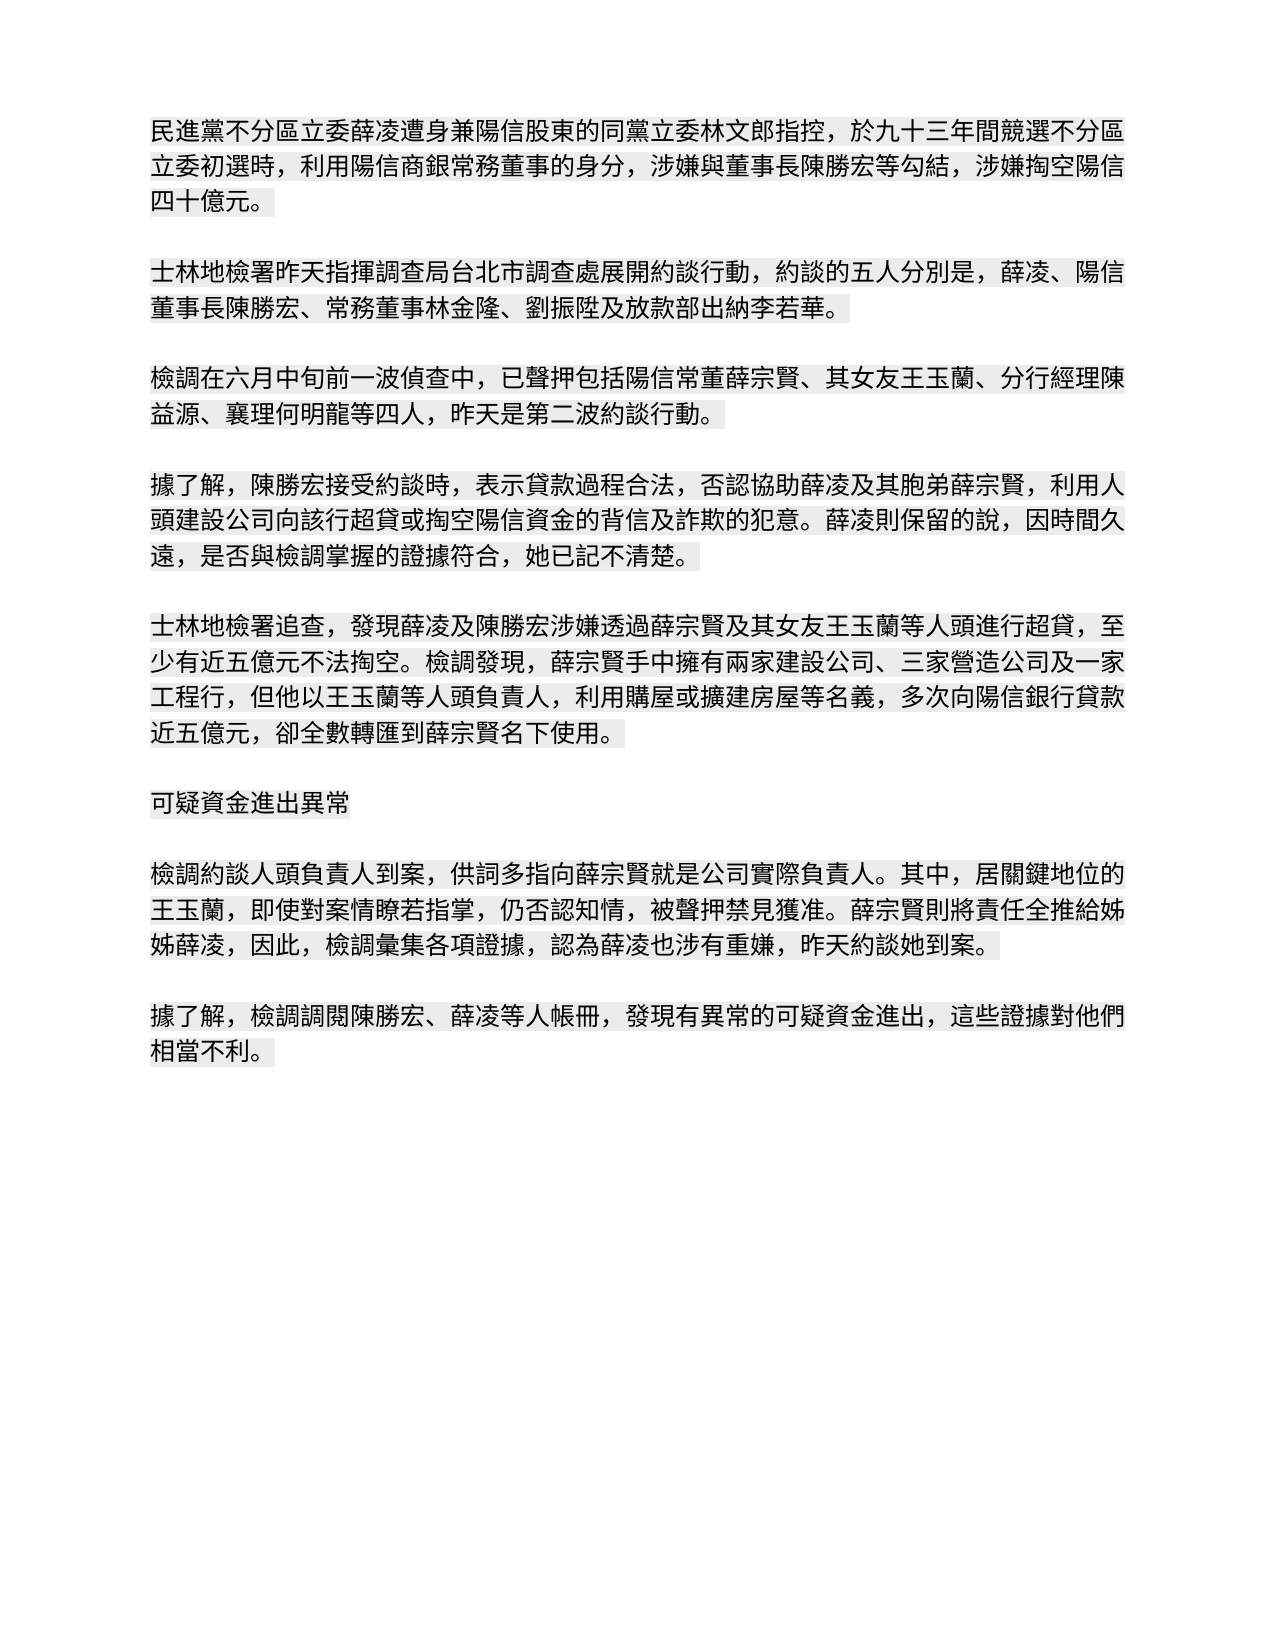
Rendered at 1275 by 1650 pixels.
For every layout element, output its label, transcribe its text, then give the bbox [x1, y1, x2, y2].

text (續) 剛從育幼院回來。 生命與生活是這樣：心裏常是綿延不絕的陰雨天，能寫出來的卻只剩乾燥的事實與概念；想寫的寫不出來，只留一己惆悵，會寫的卻不是真的喜歡寫。悲愴之事永遠屬於個人，因之不可能不信神，因為我若不信祂，那意味著天下無人知我心。 有很長一段年少時光，我常在課堂筆記本內頁寫上電影 "藍與黑" 的那句名言："這是個什麼樣的時代？這是個什麼樣的社會？ 為什麼給了我們藍，卻還要給我們黑？" 我不曾有過為賦新詞的少年愁，一切折騰全是真槍實彈血淚斑斑。如今年過半百，我對生活與生命的感受基本上卻仍不離這幾句對白。人心與世界，一方面醜陋不堪，另一方面卻又如此美麗，美到幾乎要讓人融化。要不是有那樣的藍，我不會投身於黑。 閒言表過，繼續說點骯髒事。 台灣人很熱衷政治，對此我無意見。問題是，光是熱衷是不夠的，你得真的深入圈子，才不會離事實太遠。島內政治，幕前幕後完全兩回事，根本不是一般人所能想像；要是真能和盤托出，你恐怕會對人性整個喪失信心。就連我這樣無所畏懼的亡命份子，就連我親自經歷的各種黑暗事與殺身之禍，我還是不敢多說，因為我可以不要命，卻不能不顧家人安危。 有句成語說 "掛一漏萬"，其實何止漏萬，漏億都還差不多。因此，你得學會如何正確理解那個 "一"。你不可能把億萬說盡，於是只能說一。可是。重點不是 "一"，而是那個 "一" 所漏掛的 "億萬"。 為了節省麻煩，隨手剪了幾篇新舊報導，各位就自己看吧，我就不提細節了 (因為光是 "一" 的細節就已罄竹難書)。 簡單這麼說， 一，很多醜事之所以會爆發，不是因為法治昌明，而是因為分贓不均，以致於這個鬥那個，這派鬥那派。 二，跟時下這個烏七媽黑的人渣黨比起來，阿扁簡直可以說是廉潔聖徒了。 三，最近有個人渣黨的趙姓小混混(蔡英文的選舉顧問)，因為涉嫌販毒、餵毒害死人、把人打斷腿、暴力討債、到處開槍 (警方說沒事沒事，只是玩具槍，你信嗎？)、搶奪救護車、逃役及威風凌駕使喚警察局 (類似斧頭幫的行徑) 等等等，上了媒體。這小混混一門忠烈，綠到發黑，吳怡農說他對這一切什麼都不知道，這就是存心騙小孩，鬼話連篇。連我離開這個圈子三十年的人都略知一二，他會不知道每天跟他一起工作、相處的人是一些什麼樣的人？ 四， 現在的民進黨基本上就是個黑金大本營。它的存在目的與每日例行性運作就是籌謀如何撈錢奪權以及如何傷害異己與對其不敬者。 五，如前文所說，現在的民進黨就是李登輝掌權之後的黑金國民黨之原始複製版，兩者之黑金本質毫無差別，而且有一大半是舊黑金黨國的原班人馬繼續掌權，只是換個顏色而已。 六，黑金教父李登輝的愛徒蔡英文掌權之後，人渣黨更是腐爛骯髒邪惡到毫無道德底線可言，根本就是黑金犯罪集團的同義詞，比阿扁時代更要污穢骯髒邪惡千百倍。 七，如一所述，很多醜事之所以會爆發，不是因為法治昌明，而是因為分贓不均，以致於這個鬥內個，這派鬥那派。被指控的一方當然是黑道，問題是，指控這小混混之趙姓家族是黑道的何志偉白道家族，恐怕更惡劣；套句我常說的話："人渣黨的白道的白天，比黑道的黑夜更黑"。 八，欲了解何志偉家族，請先從其繼父陳勝宏理解起。早期黨外有個著名的內部鬥爭，謂之 "雞兔同籠"，沿續更早的、由黨外編聯會所發動的批康運動 (康就是康寧祥，批康就是反妥協，反公職掛帥，主張群眾抗爭，反對選舉，反對體制內議會路線)。 雞就是鬥雞，意味著為人民、為理想戰鬥，而兔則是在敵人面前搔首弄姿的兔女郎，聽話乖巧的兔寶寶，腐敗，貪婪，假反抗，真分贓，藉以向國民黨分得一杯羹。雞的代表人是阿扁和謝長廷及新潮流，而兔則是其他所有黨外民意代表均屬之。陳勝宏就是當年的兔寶寶之一，被鬥雞們打為利益派與投機份子。 我當年腦袋不清，也是站在雞這一邊，以為阿扁和謝長廷及新潮流比較有理想，至少很清廉。在當年確實是這樣，阿扁有一度幾乎就是理想主義的道德化身。我手邊有一本當年由某黨外雜誌出版的書，全書就是在比較林義雄和陳水扁，認為他們兩人都具有崇高的道德情操與無私奉獻精神。 我一直到1990年腦袋才清醒過來，終於才認清那些所謂鬥雞，其實只是用不同於兔寶寶的方式來斂財奪權而已，於是慢慢就淡出了這個醜陋圈子。 九，綠媒大老闆吳子嘉說，民進黨扯的爛污，哪裡只是開槍或販毒，還有很多不堪入目的骯髒事，"有如一鍋爛肉禁不起翻"，"一旦翻出來，民進黨還能混嗎？" 我的看法是：不管翻出多少惡臭不堪的爛肉，民進黨照樣還是能呼風喚雨，因為媒體、教育與司法完全就掌握在他們手上；只要不斷造謠抹黑異己，不斷炒作仇中反華，不斷查水表，不斷威嚇不滿聲音，不斷美化自己，不斷洗腦年輕一代，永遠就會有無數腦殘為其效忠到底。 當然，這樣一種近乎絕對封閉的政治壟斷也不是不可能打破，力量有二，一是來自於對岸祖國與美國之間的實力消長，二是來自於島內民間有識之士的勇於發聲與反抗，揭穿人渣黨的真實樣貌。 這兩種力量，前者是可期待的，解放台灣是必然的，差別只是在解放過程中兩岸同胞得承受多少根本不必要的痛苦，而美、日及島內漢奸卻希望這樣一些痛苦能夠極大化，以便打擊祖國的復興。 第二種力量卻令人悲觀。台灣人膽子小，很窩囊，向來如此。特別是所謂讀書人，稍微有點骨頭的，似乎就像鳳毛麟角那樣罕見，不管是醫界、學界或文化界，一片綠油油，找不到幾個還把良心當一回事的人，卻充斥趨炎附勢之徒，致力於仇中反華，存心睜眼說瞎話，爭相表態表效忠。 陳真 2021. 05. 01. ================================= 誰給趙映光底氣？ 聽到這句話吳子嘉嚇死了 中時新聞網 李培睿 2021年5月1日 民進黨台北市黨部評委召集人趙映光之子趙介佑涉販毒遭到聲押，趙映光日前臨時舉行記者會，表示應盡速召開評委會對趙介佑除名處分。對此，美麗島電子報董事長吳子嘉質疑，到底是誰給趙映光的底氣，並指自己聽到趙映光講的「有生之年」後，也嚇壞了，吳子嘉還爆料，趙映光之所以會說「到此為止」，是因為後面的事情有如一鍋爛肉，禁不起翻，若翻出來民進黨就不用混了。 吳子嘉30日在政論節目《關鍵時刻》中表示，這件事情最關進的問題是「誰給趙映光底氣？」他憑什麼把民進黨攪翻天？並指他背後還有有力人士，否則他沒有這個膽量。 吳子嘉指出，趙映光懷疑何志偉家族在背後搞鬼，而趙映光的兩句話是關鍵所在，一個是「這個事情到此為止」，而這句話是表示，後面誰在搞他？「他認為會不會是何志偉搞嘛，所以這個事情到此為止，我跟你講，這是兄弟的話」；而第二句話更讓人緊張，就是「有生之年」，吳子嘉直言，「哇靠，嚇死了，碰到一個人跟我搞有生之年，我老婆跟我有生之年我都嚇死了」，所以何志偉當然嚇壞了，而誰給趙映光底氣，這是第一個問題。 吳子嘉認為，第二個問題則是趙介佑吸毒、開槍，「陳勝宏有去吸毒開槍嗎？何志偉有去開槍嗎？現在是在牽拖誰？」趙介佑開槍牽拖陳勝宏，很莫名其妙，「自己兒子沒管好，牽拖到陳勝宏家裡幹什麼？」他並指出，趙介佑吸毒、開槍，是老爸幫他善的後，吳子嘉還質疑，怎麼可能開的是道具槍，檢調要介入調查。 吳子嘉也覺得很奇怪，趙映光哪來的力量善後？為什麼北投分局要配合他，且為什麼一天到晚他們家在開槍？「奇怪了，他們在幹什麼？台北市的槍他們開了一半」，他更指出，今天的這封警告函，非常惡劣。 吳子嘉透露，趙映光是自己跑出來嗆聲，把陳勝宏壓下去，警告到此為止，到此為止的意思，不是只有開槍、吸毒，還有其他後續的事情，有如一鍋爛肉禁不起翻，「翻出來民進黨還能混嗎？」 =================== 吳怡農不知趙介佑黑道背景 何志偉當年一句話打臉 TVBS 記者 陳郁仁 報導 2021/05/01 綠北市黨部主委吳怡農昨說，事發當下才知道趙家的黑道背景。但其實，何志偉去年在黨中央為吳怡農開特例參選台北市黨部主委時，就說出當時中執會的關鍵字是黑道，「我每次聽到黑道都會心生畏懼」。何志偉的一番話，現在看起來格外諷刺。 去年底，綠委何志偉的一句話，就已經透露出端倪。民進黨去年底修改黨內選舉規定，經中執會通過，縣市黨部主委不受入黨兩年限制，等於替吳怡農參選北市黨部主委的資格開了特例，當時被外界稱為「吳怡農條款」。而綠委何志偉當時受訪就說，中執會的關鍵字是黑道，「我每次聽到黑道都會心生畏懼，但是我認為，當我心生畏懼時，我也會變得更勇敢」。 ====================== 趙介佑案藏鏡人是他？媒體人爆內幕 2021/04/30 中時新聞網 李俊毅 民進黨台北市黨部評委召集人趙映光的兒子趙介佑，涉毒品案遭到聲押，趙映光則在30日晚間書面請辭。對此，資深媒體人陳揮文不諱言，幕後藏鏡人和目的其實很清楚，就是民進黨立委何志偉，這牽扯去年北市黨部主委選舉，何母薛凌與民進黨海派成員、前北市議員王孝維的派系內鬥，王孝維又與總統府國策顧問黃承國交情友好，這是有計畫的。陳揮文說，前總統陳水扁聽完一定會有所感觸，他強調，蔡英文總統對此不可能不知情。 陳揮文說，扁總統過去擔任台北市長的時候，當時的台北市黨部主委是高志鵬，那時候是「正義連線」(被稱為「扁系」，曾是民進黨內最大派系)，運作跟現在完全不一樣，但為什麼蔡英文上台後，民進黨台北市黨部變成這個德行？變得荒腔走板、黑影幢幢，難道蔡英文都不知道這些人的背景嗎？不可能嘛！ 陳揮文認為，這事很明顯是民進黨內「巷子內」以切香腸式的方式爆料，諸如合照、證書等，是有步驟的在處理，是派系的內鬥。他強調，是蔡英文上台後縱容趙介佑、趙映光這些人，且趙家父子也不是第一個在北市黨部這樣搞的人，他們只是COPY而已，大家去網路上查一查，上一任台北市黨部評委召集人是誰？就是黃承國，而黃承國現在又身居總統府國策顧問，蔡總統難道沒責任嗎？她會不知情嗎？ 對於趙介佑姑姑、現任民進黨台北市黨部執行長趙心瑜近日表態，「更嚴重的都沒辭職，希望不要無限上綱、不要政治追殺」，陳揮文分析，她其實是警告那些背後放話的人，「夠了，不要再逼我了，再逼下去，我會全部都咬出來」。 ================== 民進黨敢不敢對「黨員大戶」薛凌開鍘？ 【中時電子報林君宜／特稿】 陽信發生超貸款掏空弊案，讓有黨內「黨員大戶」之稱，每逢黨內初選就可「呼風喚雨」的民進黨立委薛凌，遇到從政生涯以來最大的危機。這位棄商從政，從中小企業出身的立委，行事風格也在綠營內部「獨樹一格」。某位黨內人士形容的很貼切，「薛凌不只想掌握金錢，也想握有權力！」 據了解，這次薛凌因陽信銀行違法超貸案遭到聲押，薛凌夫婦早有戒心和警覺。薛凌的先生、陽信銀行董事長、民進黨中常委陳勝宏，曾經致電給某位民進黨主管，了解兩人的司法案件可能受到的黨紀處份，憂心是否影響各自的黨公職身分。 早期從商的薛凌，後來轉戰政治，為了訓練自己的口條，她曾經每週上公關課，只為了讓自己更有政治人物該有的應對能力。某位綠色友誼連線幕僚說，其實薛凌是很認真的女人，也常勤跑基層，只是企圖心太大了。 水能載舟、也能覆舟，政商實力皆不容小覷的薛凌，靠著陽信銀行的支援而無後顧之憂，但也因此與各種金權爭議脫不了關係。 薛凌手中握有七萬張黨員票，一向被黨內形容為「黨員大戶」，不管是立委初選或是中常委、中執委選舉，在民進黨內，只要碰到選舉，沒有人敢得罪薛凌，私底下也紛紛拉攏薛凌，只為了爭取黨員支持。某位形象清新的女立委在立委初選時，幾乎時時刻刻與薛凌站在一起，足見薛凌雄厚的「政治實力」。 陽信弊案是否將衝擊薛凌不分區立委身分，引發各界關注。雖然陽信弊案算是「舊案」，但檢方此次大動作搜索，顯然有備而來，屆時薛凌若遭到起訴，一向仰賴薛凌龐大黨員票的民進黨，敢不敢真正「開鍘」，將是一大考驗。 棄商從政 成敗都是陽信 叱吒綠營10年 薛凌爭議纏身 曾薏蘋、林諭林、陳一姍/新聞幕後 六月底，陽信商銀股東會，陽信董事長陳勝宏才公開以個人性命作擔保，如果陽信有被小舅子薛宗賢掏空，將「切腹自殺」。言猶在耳，昨日現任民進黨不分區立委，董娘薛凌與陳勝宏以有串供之虞雙雙被聲押，陳勝宏要如何履行他的「公開承諾」，備受矚目。 從數字上，陽信目前逾期放款比重二點五八％，逾放準備率達四二點二二％，並非金管會列管的頭號對象。昨日檢調偵查的掏空，並非新案；也不是薛凌涉入的第一起弊案。 早在薛凌參加民進黨不分區立委初選，立委林文郎就以半版廣告舉發，薛凌透過胞弟薛宗賢人頭帳戶超貸的證據。林文郎當時把陽信形容成第二個「中興銀行」。 接收前夫遺產 崛起政壇 根據林文郎的說法，薛宗賢以人頭戶名義，在九十二年競標中華日報松江路大樓，得標後還以四個自然人名義，從九十二年二月起，向陽信銀借了五筆錢，合計金額近四．八億元。薛凌對於指控，全盤否認。 到底真相如何，還待檢調釐清。但無庸置疑，薛凌一直是商場上爭議的人物。民國七十六年因「儒林天下」建案在房地產市場崛起，第一任丈夫過世遺留下土地，成為她日後財富累積的基礎。 民國八十五年再嫁給陳勝宏，日後薛陳二人「魚幫水、水幫魚」，除了幫助陳勝宏掌握陽信經營權外，更在延續陳勝宏政治生命下，進一步爭取民進黨不分區立委。 然而陳勝宏力助薛凌順利踏入政壇，卻因此遭到同志林文郎檢舉而官司纏訟至今。 除了與先生陳勝宏在事業、政治路上共同出擊，外界不知道的是，薛凌與弟弟薛宗賢，兩人感情深厚，薛凌長期扮演的角色既是姊姊又是母親。這次薛凌為了弟弟，可算是「豁出去」了。 薛凌二度捲進胞弟薛宗賢官司，都與決定從政後參與民進黨的初選有關。一次是三年前的民進黨立委初選，一次就是今年五月的民進黨總統、立委初選。 這次民進黨總統初選，蘇貞昌在派系結盟上，除了本身蘇系力量，還有新潮流和綠色友誼連線支持，選前預料蘇因為「新蘇連」，可拿下四成選票，但最後開票結果，以綠色連線黨員票為主力的北、高兩市，都是謝長廷勝出，種下蘇貞昌敗因。 據聞挺蘇人士暗自不滿綠色連線跑票，讓薛宗賢涉嫌掏空問題重新搬上檯面。 也有知情立委強調，光是陽信，薛凌掌握約一萬四千票，從蘇貞昌得票率來看，薛凌的票確實開出來，蘇貞昌落敗不能怪薛凌。 無論如何，民進黨每次黨內選舉，綠色友誼連線要角薛凌、陳勝宏夫婦，總是各陣營相邀支持的對象。薛凌連續兩屆拿下不分區立委黨員票最高票，其實力可見一斑。 陳勝宏、薛凌夫婦因為有龐大的黨員，在黨內呼風喚雨，連陳水扁總統也要買他們的帳。經過檢方的聲押及調查，薛淩、陳勝宏兩人在黨內叱吒風雲時代可能畫下句點。 棄商從政、因而爭議纏身的薛凌，心中不知道會不會後悔？ 涉掏空陽信 薛凌、陳勝宏夫婦聲押 趙國明、陳佳鑫/台北報導 檢調偵辦陽信商銀超貸掏空案，昨日約談陽信董事長陳勝宏及立委薛凌夫妻檔等五人到案。檢方複訊後，常務董事林金隆及劉振陞遭檢方聲押禁見，出納李若華因協助湮滅證據，諭知卅萬元交保候傳；薛凌、陳勝宏在檢察官複訊後，以涉嫌重大、有串供之虞，亦遭聲押。 涉嫌掏空陽信四十億元 民進黨不分區立委薛凌遭身兼陽信股東的同黨立委林文郎指控，於九十三年間競選不分區立委初選時，利用陽信商銀常務董事的身分，涉嫌與董事長陳勝宏等勾結，涉嫌掏空陽信四十億元。 士林地檢署昨天指揮調查局台北市調查處展開約談行動，約談的五人分別是，薛凌、陽信董事長陳勝宏、常務董事林金隆、劉振陞及放款部出納李若華。 檢調在六月中旬前一波偵查中，已聲押包括陽信常董薛宗賢、其女友王玉蘭、分行經理陳益源、襄理何明龍等四人，昨天是第二波約談行動。 據了解，陳勝宏接受約談時，表示貸款過程合法，否認協助薛凌及其胞弟薛宗賢，利用人頭建設公司向該行超貸或掏空陽信資金的背信及詐欺的犯意。薛凌則保留的說，因時間久遠，是否與檢調掌握的證據符合，她已記不清楚。 士林地檢署追查，發現薛凌及陳勝宏涉嫌透過薛宗賢及其女友王玉蘭等人頭進行超貸，至少有近五億元不法掏空。檢調發現，薛宗賢手中擁有兩家建設公司、三家營造公司及一家工程行，但他以王玉蘭等人頭負責人，利用購屋或擴建房屋等名義，多次向陽信銀行貸款近五億元，卻全數轉匯到薛宗賢名下使用。 可疑資金進出異常 檢調約談人頭負責人到案，供詞多指向薛宗賢就是公司實際負責人。其中，居關鍵地位的王玉蘭，即使對案情瞭若指掌，仍否認知情，被聲押禁見獲准。薛宗賢則將責任全推給姊姊薛凌，因此，檢調彙集各項證據，認為薛凌也涉有重嫌，昨天約談她到案。 據了解，檢調調閱陳勝宏、薛凌等人帳冊，發現有異常的可疑資金進出，這些證據對他們相當不利。 [150, 75, 1125, 1067]
